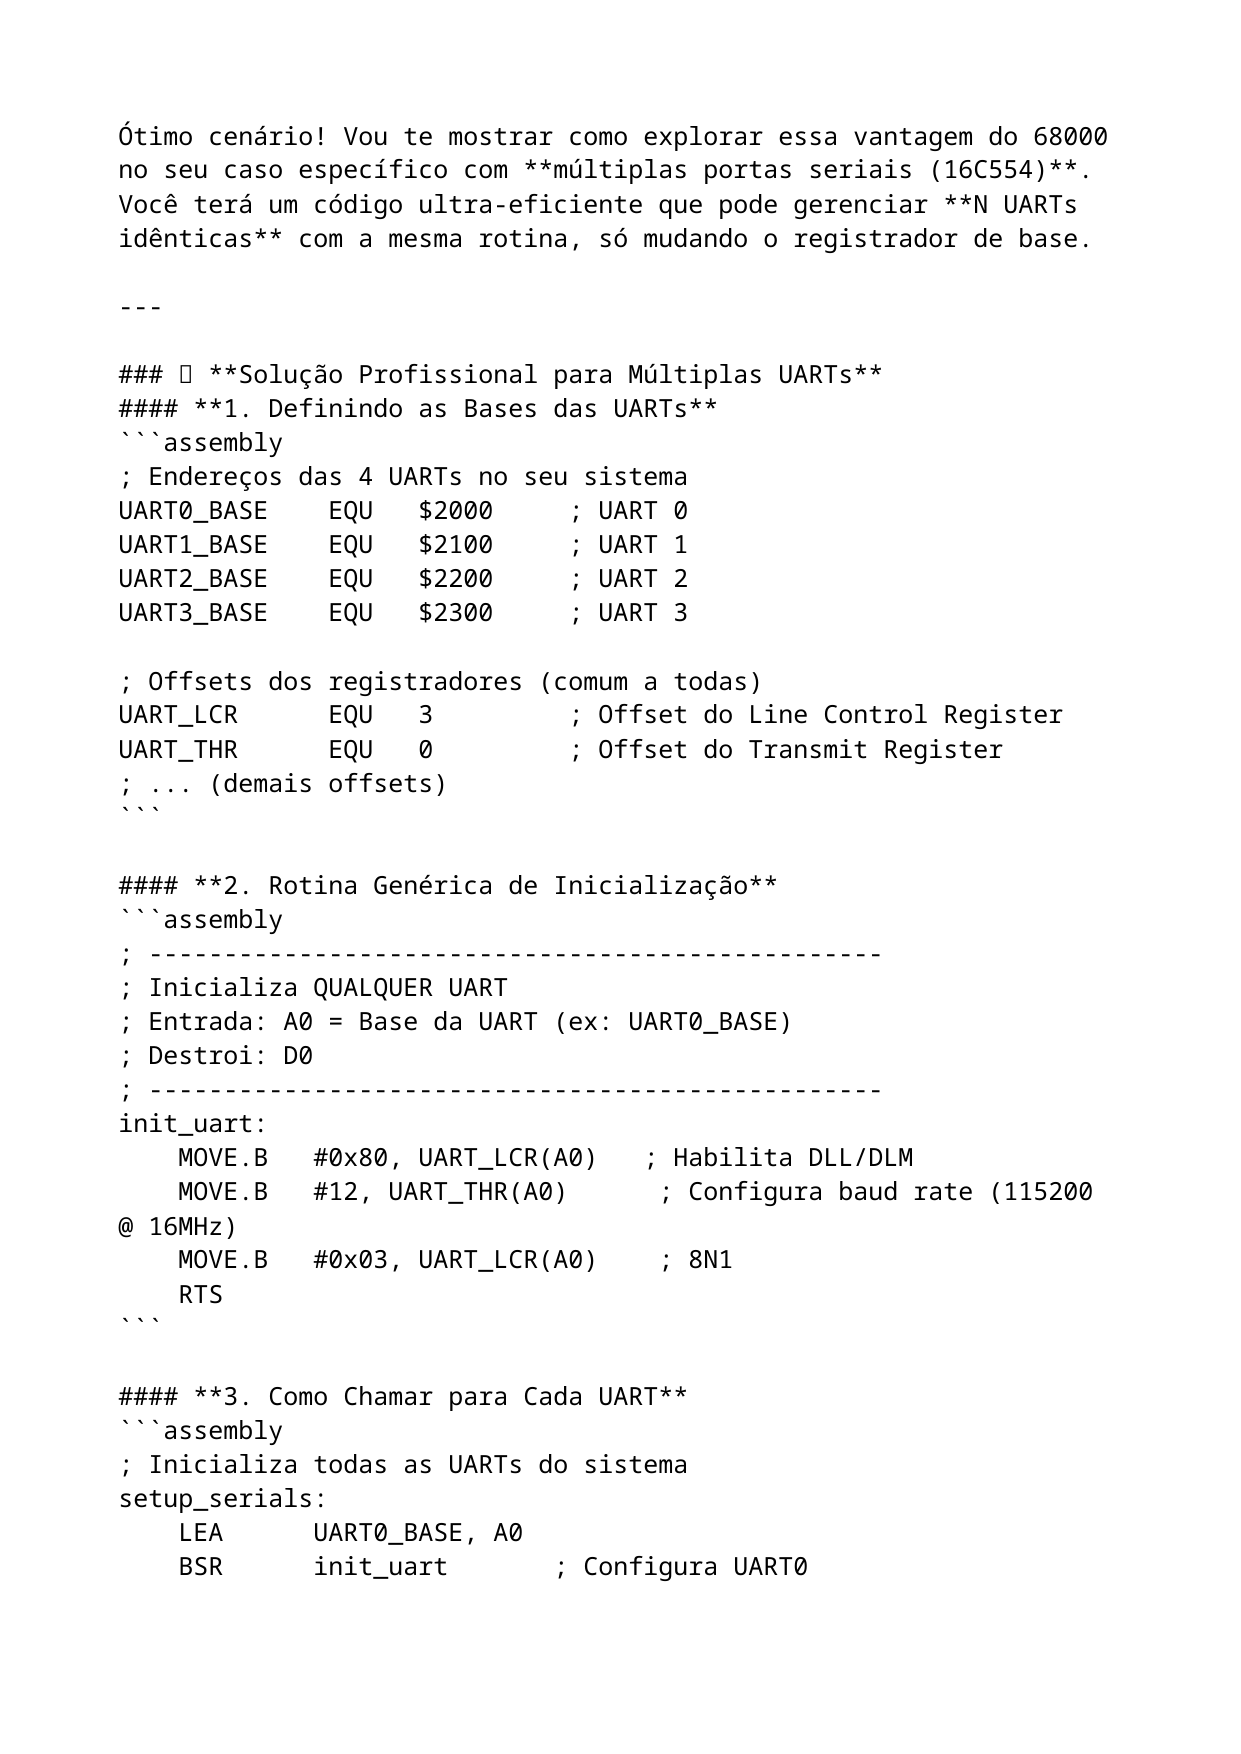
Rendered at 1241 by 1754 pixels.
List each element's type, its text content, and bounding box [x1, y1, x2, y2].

text MOVE.B #0x80, UART_LCR(A0) ; Habilita DLL/DLM [118, 1140, 1122, 1174]
text ; ------------------------------------------------- [118, 936, 1122, 970]
text ### 🔧 **Solução Profissional para Múltiplas UARTs** [118, 357, 1122, 391]
text #### **3. Como Chamar para Cada UART** [118, 1378, 1122, 1412]
text UART_LCR EQU 3 ; Offset do Line Control Register [118, 697, 1122, 731]
text ```assembly [118, 425, 1122, 459]
text #### **2. Rotina Genérica de Inicialização** [118, 867, 1122, 902]
text LEA UART0_BASE, A0 [118, 1515, 1122, 1549]
text RTS [118, 1276, 1122, 1310]
text ``` [118, 1310, 1122, 1344]
text ; Entrada: A0 = Base da UART (ex: UART0_BASE) [118, 1004, 1122, 1038]
text Ótimo cenário! Vou te mostrar como explorar essa vantagem do 68000 no seu caso específico com **múltiplas portas seriais (16C554)**. Você terá um código ultra-eficiente que pode gerenciar **N UARTs idênticas** com a mesma rotina, só mudando o registrador de base. [118, 118, 1122, 254]
text ; Inicializa todas as UARTs do sistema [118, 1447, 1122, 1481]
text ; Destroi: D0 [118, 1038, 1122, 1072]
text UART3_BASE EQU $2300 ; UART 3 [118, 595, 1122, 629]
text UART0_BASE EQU $2000 ; UART 0 [118, 493, 1122, 527]
text ```assembly [118, 1412, 1122, 1447]
text ```assembly [118, 902, 1122, 936]
text setup_serials: [118, 1481, 1122, 1515]
text #### **1. Definindo as Bases das UARTs** [118, 391, 1122, 425]
text ; Inicializa QUALQUER UART [118, 970, 1122, 1004]
text BSR init_uart ; Configura UART0 [118, 1549, 1122, 1583]
text ; Offsets dos registradores (comum a todas) [118, 663, 1122, 697]
text UART2_BASE EQU $2200 ; UART 2 [118, 561, 1122, 595]
text ; Endereços das 4 UARTs no seu sistema [118, 459, 1122, 493]
text ; ------------------------------------------------- [118, 1072, 1122, 1106]
text --- [118, 288, 1122, 322]
text ``` [118, 799, 1122, 833]
text MOVE.B #12, UART_THR(A0) ; Configura baud rate (115200 @ 16MHz) [118, 1174, 1122, 1242]
text UART_THR EQU 0 ; Offset do Transmit Register [118, 731, 1122, 765]
text ; ... (demais offsets) [118, 765, 1122, 799]
text MOVE.B #0x03, UART_LCR(A0) ; 8N1 [118, 1242, 1122, 1276]
text init_uart: [118, 1106, 1122, 1140]
text UART1_BASE EQU $2100 ; UART 1 [118, 527, 1122, 561]
